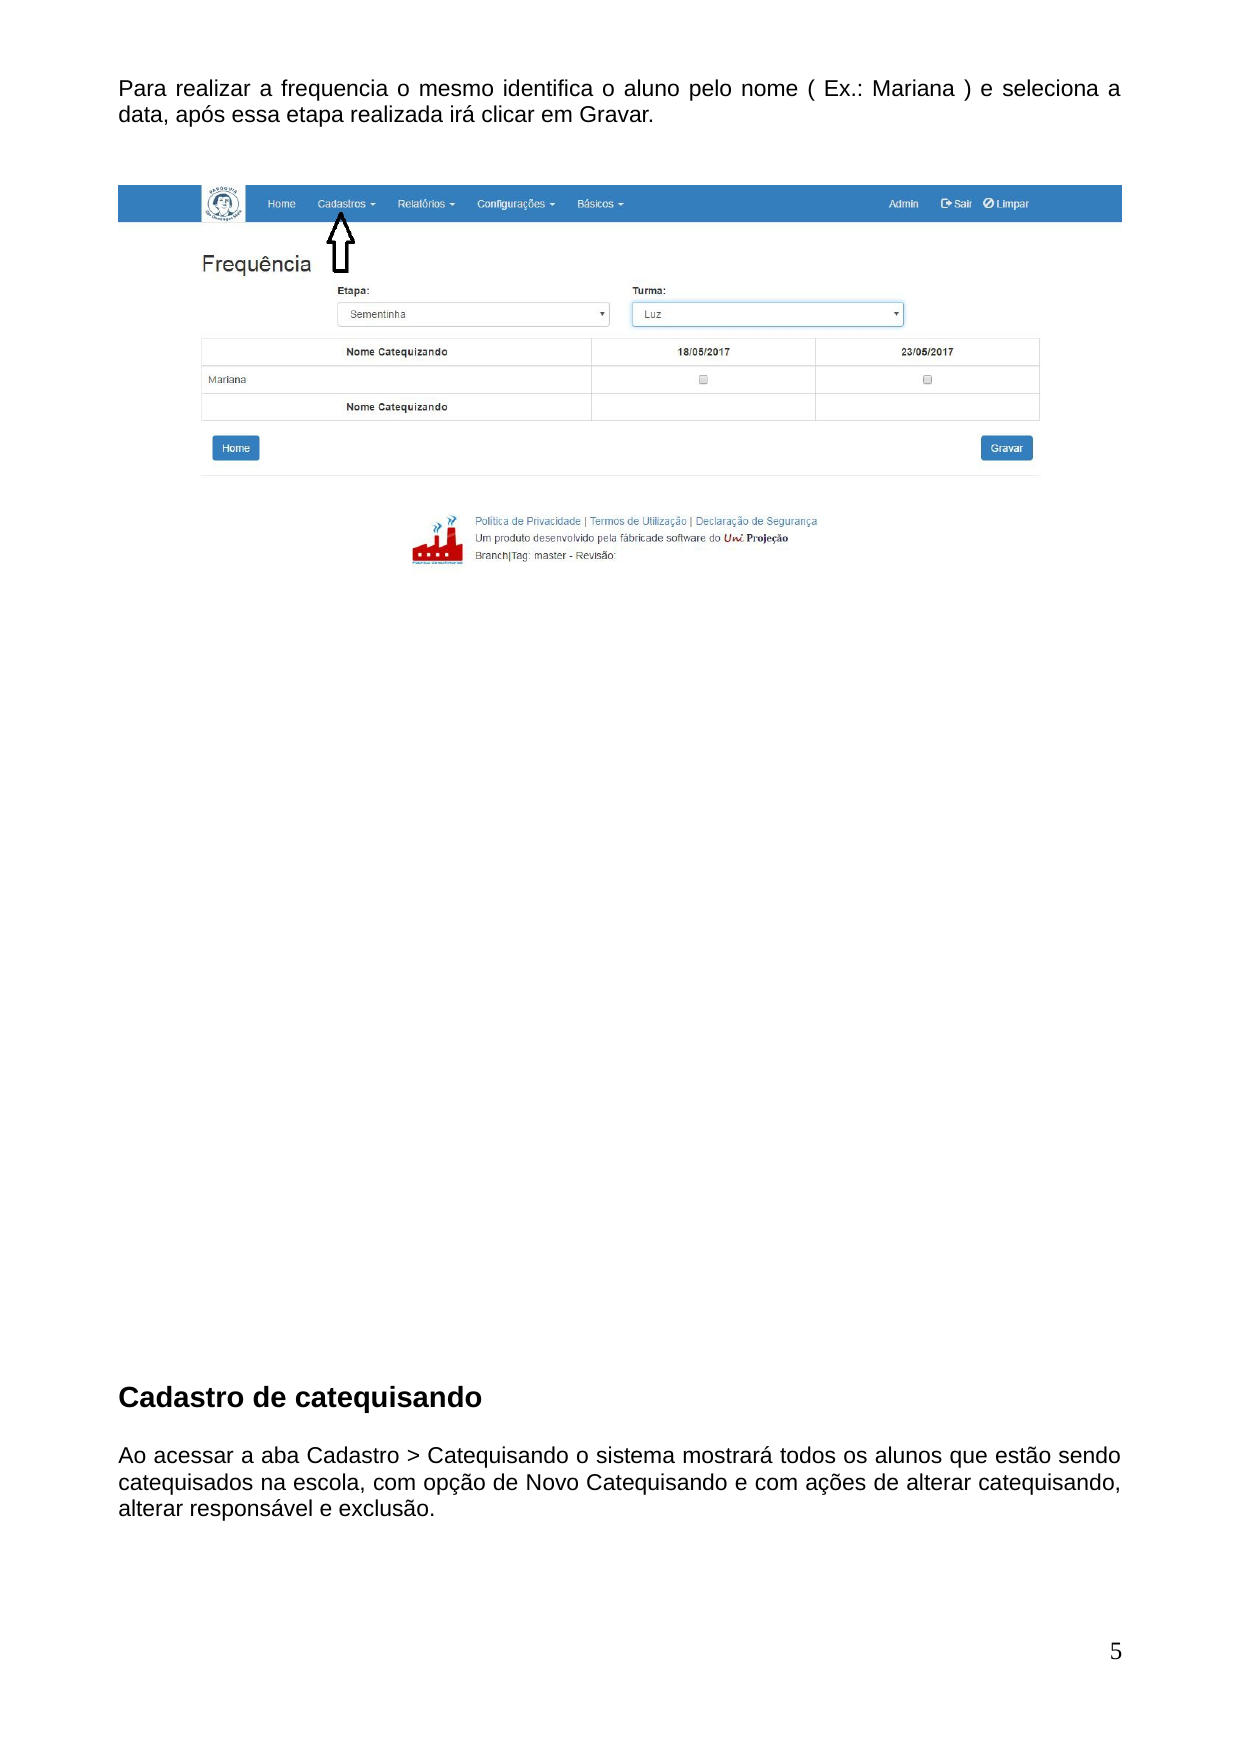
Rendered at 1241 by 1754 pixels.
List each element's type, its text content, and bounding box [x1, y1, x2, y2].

text Para realizar a frequencia o mesmo identifica o aluno pelo nome ( Ex.: Mariana ) e seleciona a data, após essa etapa realizada irá clicar em Gravar. [118, 75, 1122, 128]
text Ao acessar a aba Cadastro > Catequisando o sistema mostrará todos os alunos que estão sendo catequisados na escola, com opção de Novo Catequisando e com ações de alterar catequisando, alterar responsável e exclusão. [118, 1442, 1122, 1522]
text Cadastro de catequisando [118, 1380, 1122, 1414]
